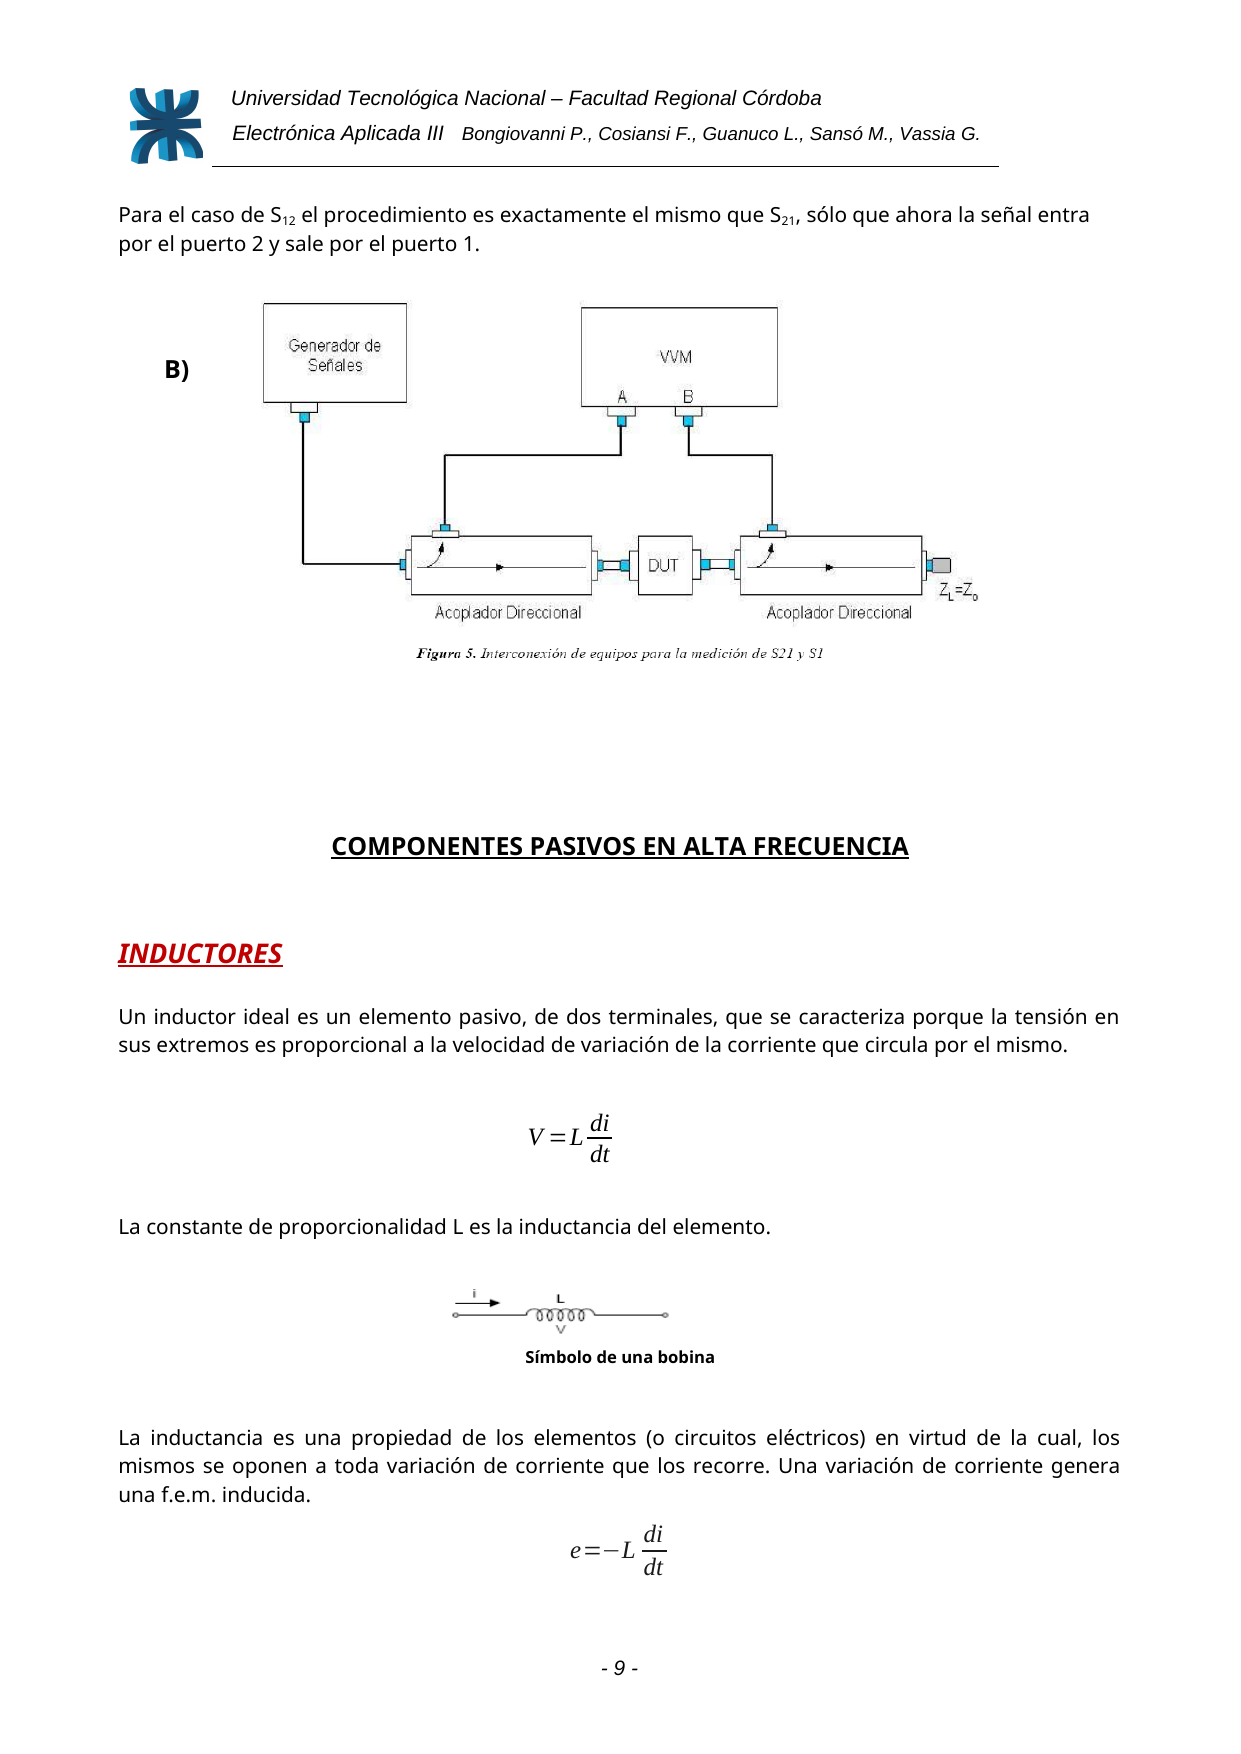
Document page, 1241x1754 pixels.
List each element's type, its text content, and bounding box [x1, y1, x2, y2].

text COMPONENTES PASIVOS EN ALTA FRECUENCIA [118, 828, 1122, 862]
text Para el caso de S12 el procedimiento es exactamente el mismo que S21, sólo que ahora la señal entra por el puerto 2 y sale por el puerto 1. [118, 201, 1122, 257]
picture [129, 88, 203, 164]
text B) [118, 351, 241, 385]
text La constante de proporcionalidad L es la inductancia del elemento. [118, 1212, 1122, 1241]
text INDUCTORES [118, 934, 1122, 971]
text Símbolo de una bobina [118, 1346, 1122, 1369]
text [999, 351, 1122, 385]
text Un inductor ideal es un elemento pasivo, de dos terminales, que se caracteriza porque la tensión en sus extremos es proporcional a la velocidad de variación de la corriente que circula por el mismo. [118, 1002, 1122, 1059]
text La inductancia es una propiedad de los elementos (o circuitos eléctricos) en virtud de la cual, los mismos se oponen a toda variación de corriente que los recorre. Una variación de corriente genera una f.e.m. inducida. [118, 1423, 1122, 1508]
